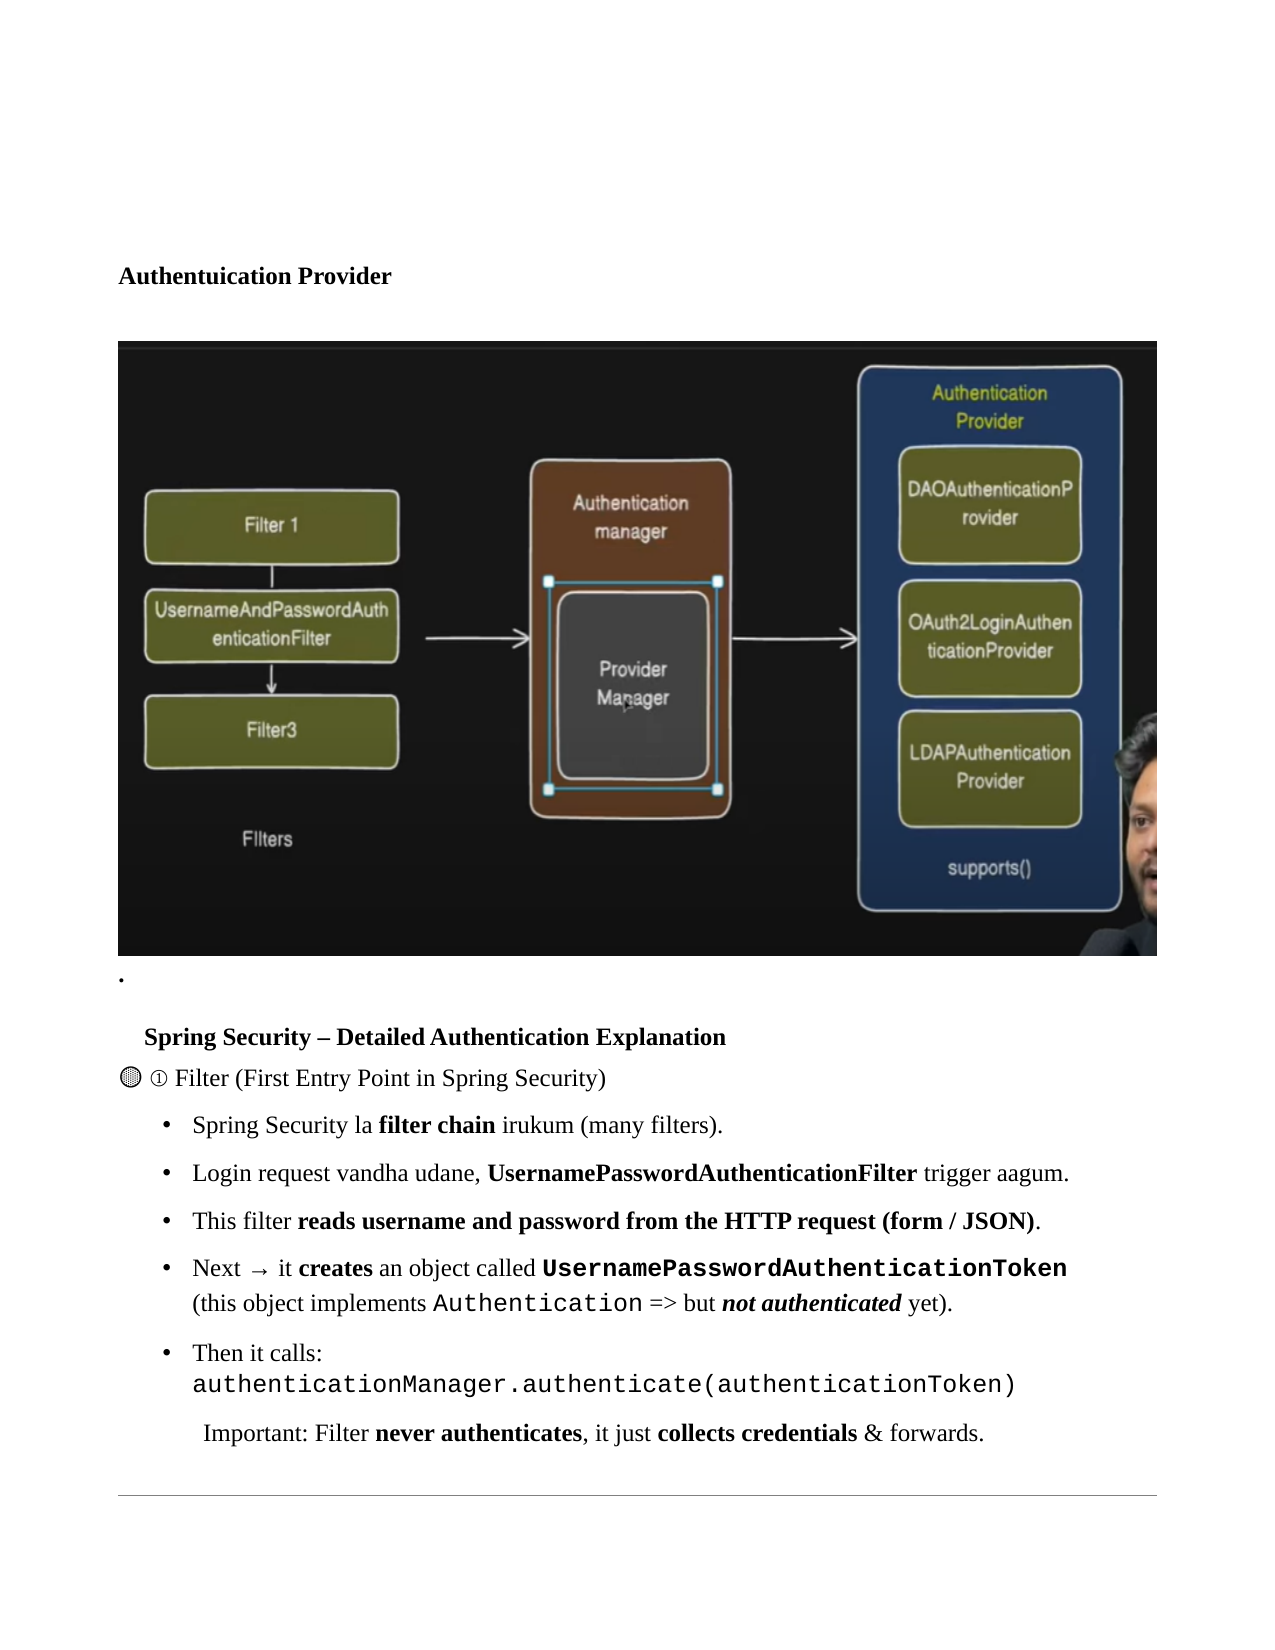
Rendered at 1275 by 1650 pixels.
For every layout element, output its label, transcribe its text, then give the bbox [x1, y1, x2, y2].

text 🔔 Important: Filter never authenticates, it just collects credentials & forwards. [177, 1418, 1098, 1447]
subtitle 🟡 ① Filter (First Entry Point in Spring Security) [118, 1063, 1157, 1092]
list Then it calls: authenticationManager.authenticate(authenticationToken) [162, 1338, 1157, 1400]
list Next → it creates an object called UsernamePasswordAuthenticationToken (this object implements Authentication => but not authenticated yet). [162, 1253, 1157, 1319]
list Login request vandha udane, UsernamePasswordAuthenticationFilter trigger aagum. [162, 1158, 1157, 1187]
text . [118, 956, 1157, 988]
list This filter reads username and password from the HTTP request (form / JSON). [162, 1206, 1157, 1234]
list Spring Security la filter chain irukum (many filters). [162, 1111, 1157, 1139]
subtitle 🔥 Spring Security – Detailed Authentication Explanation [118, 1022, 1157, 1050]
text Authentuication Provider [118, 261, 1157, 323]
picture [118, 341, 1157, 956]
